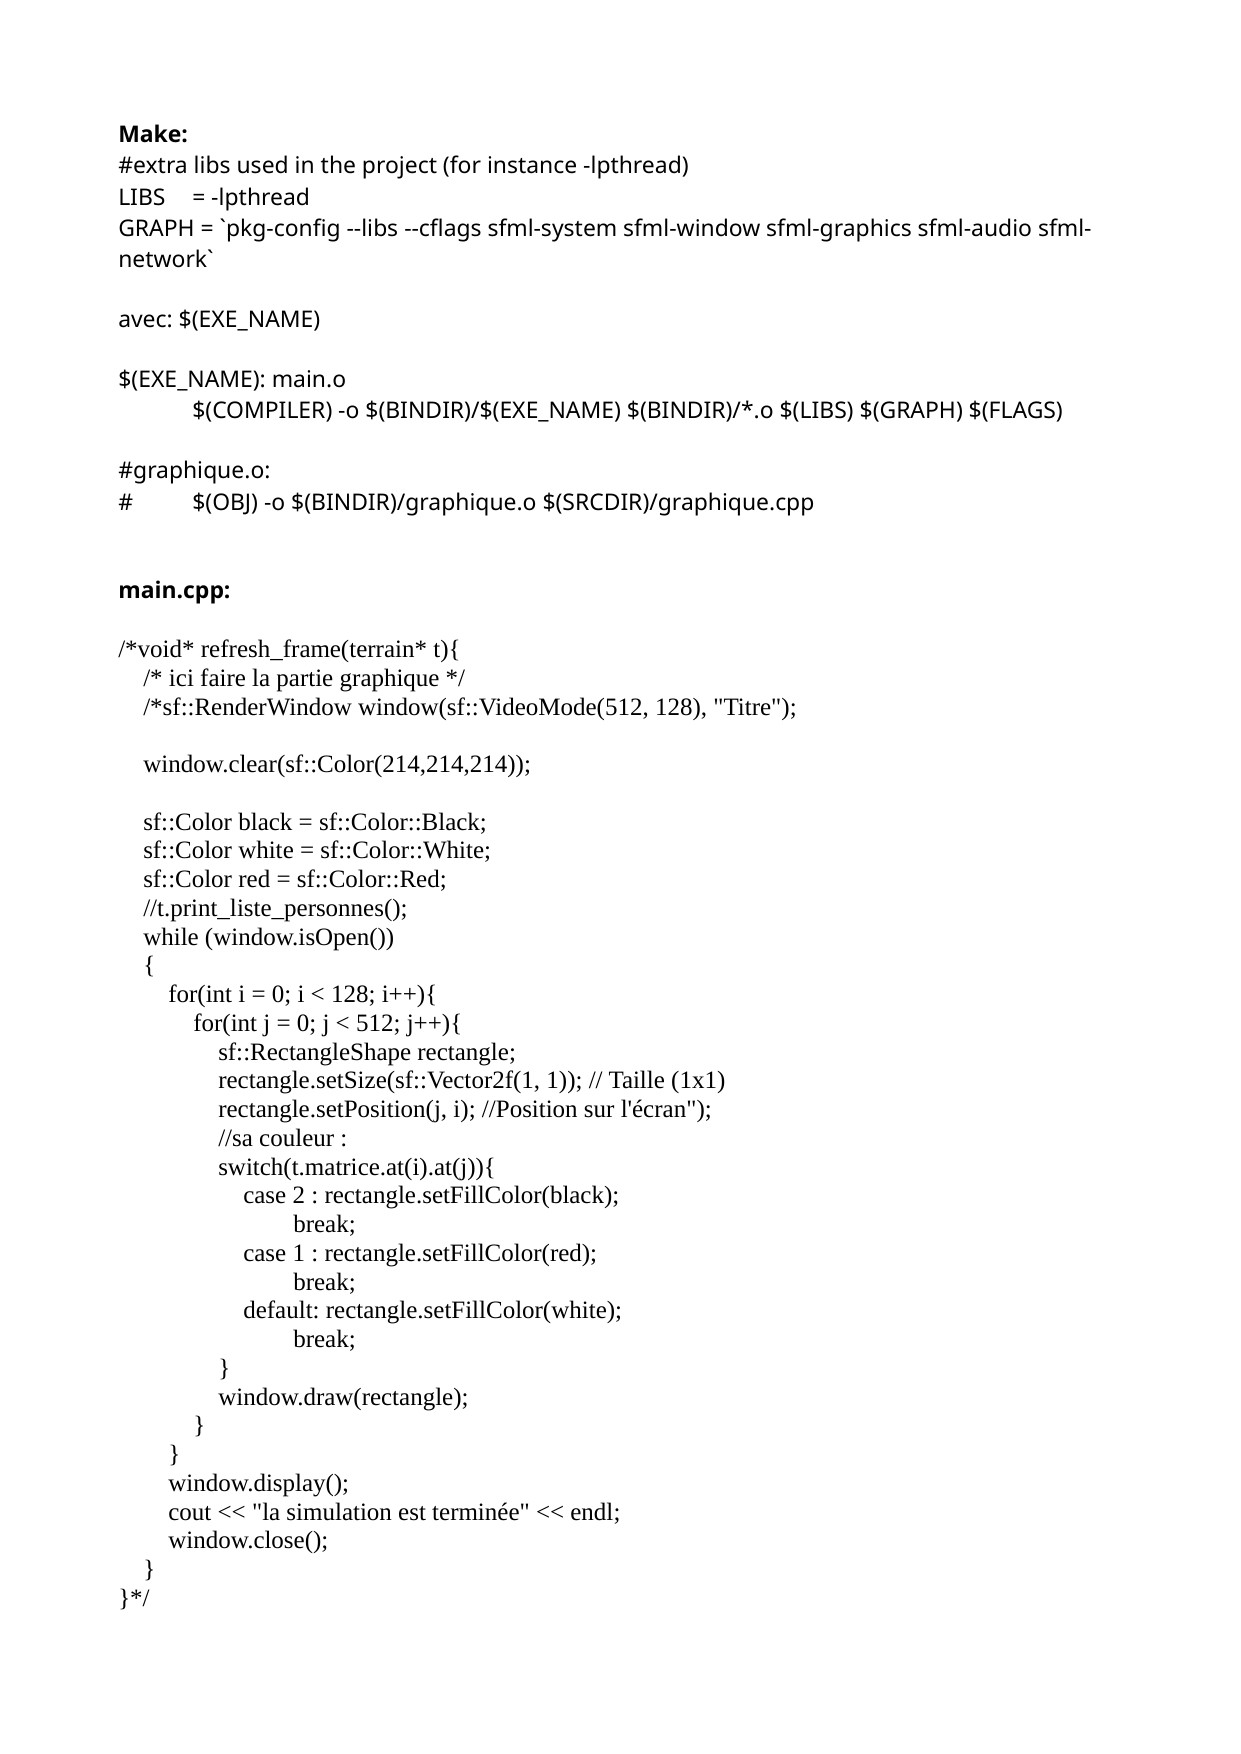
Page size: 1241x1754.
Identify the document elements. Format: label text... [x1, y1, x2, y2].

text /*sf::RenderWindow window(sf::VideoMode(512, 128), "Titre"); [118, 692, 1122, 721]
text #graphique.o: [118, 454, 1122, 486]
text sf::Color white = sf::Color::White; [118, 836, 1122, 864]
text #extra libs used in the project (for instance -lpthread) [118, 149, 1122, 181]
text sf::RectangleShape rectangle; [118, 1037, 1122, 1066]
text //t.print_liste_personnes(); [118, 893, 1122, 922]
text window.draw(rectangle); [118, 1382, 1122, 1411]
text main.cpp: [118, 574, 1122, 606]
text while (window.isOpen()) [118, 922, 1122, 951]
text case 2 : rectangle.setFillColor(black); [118, 1181, 1122, 1209]
text break; [118, 1267, 1122, 1296]
text rectangle.setPosition(j, i); //Position sur l'écran"); [118, 1094, 1122, 1123]
text rectangle.setSize(sf::Vector2f(1, 1)); // Taille (1x1) [118, 1066, 1122, 1094]
text } [118, 1411, 1122, 1439]
text }*/ [118, 1583, 1122, 1612]
text } [118, 1554, 1122, 1583]
text for(int i = 0; i < 128; i++){ [118, 979, 1122, 1008]
text case 1 : rectangle.setFillColor(red); [118, 1238, 1122, 1267]
text $(EXE_NAME): main.o [118, 363, 1122, 394]
text $(COMPILER) -o $(BINDIR)/$(EXE_NAME) $(BINDIR)/*.o $(LIBS) $(GRAPH) $(FLAGS) [118, 394, 1122, 426]
text sf::Color red = sf::Color::Red; [118, 864, 1122, 893]
text for(int j = 0; j < 512; j++){ [118, 1008, 1122, 1037]
text window.clear(sf::Color(214,214,214)); [118, 749, 1122, 778]
text } [118, 1439, 1122, 1468]
text { [118, 951, 1122, 979]
text GRAPH = `pkg-config --libs --cflags sfml-system sfml-window sfml-graphics sfml-audio sfml-network` [118, 212, 1122, 274]
text avec: $(EXE_NAME) [118, 303, 1122, 334]
text /*void* refresh_frame(terrain* t){ [118, 634, 1122, 663]
text switch(t.matrice.at(i).at(j)){ [118, 1152, 1122, 1181]
text window.display(); [118, 1468, 1122, 1497]
text //sa couleur : [118, 1123, 1122, 1152]
text default: rectangle.setFillColor(white); [118, 1296, 1122, 1324]
text sf::Color black = sf::Color::Black; [118, 807, 1122, 836]
text window.close(); [118, 1526, 1122, 1554]
text break; [118, 1324, 1122, 1353]
text } [118, 1353, 1122, 1382]
text LIBS = -lpthread [118, 181, 1122, 212]
text Make: [118, 118, 1122, 149]
text cout << "la simulation est terminée" << endl; [118, 1497, 1122, 1526]
text break; [118, 1209, 1122, 1238]
text /* ici faire la partie graphique */ [118, 663, 1122, 692]
text # $(OBJ) -o $(BINDIR)/graphique.o $(SRCDIR)/graphique.cpp [118, 486, 1122, 517]
